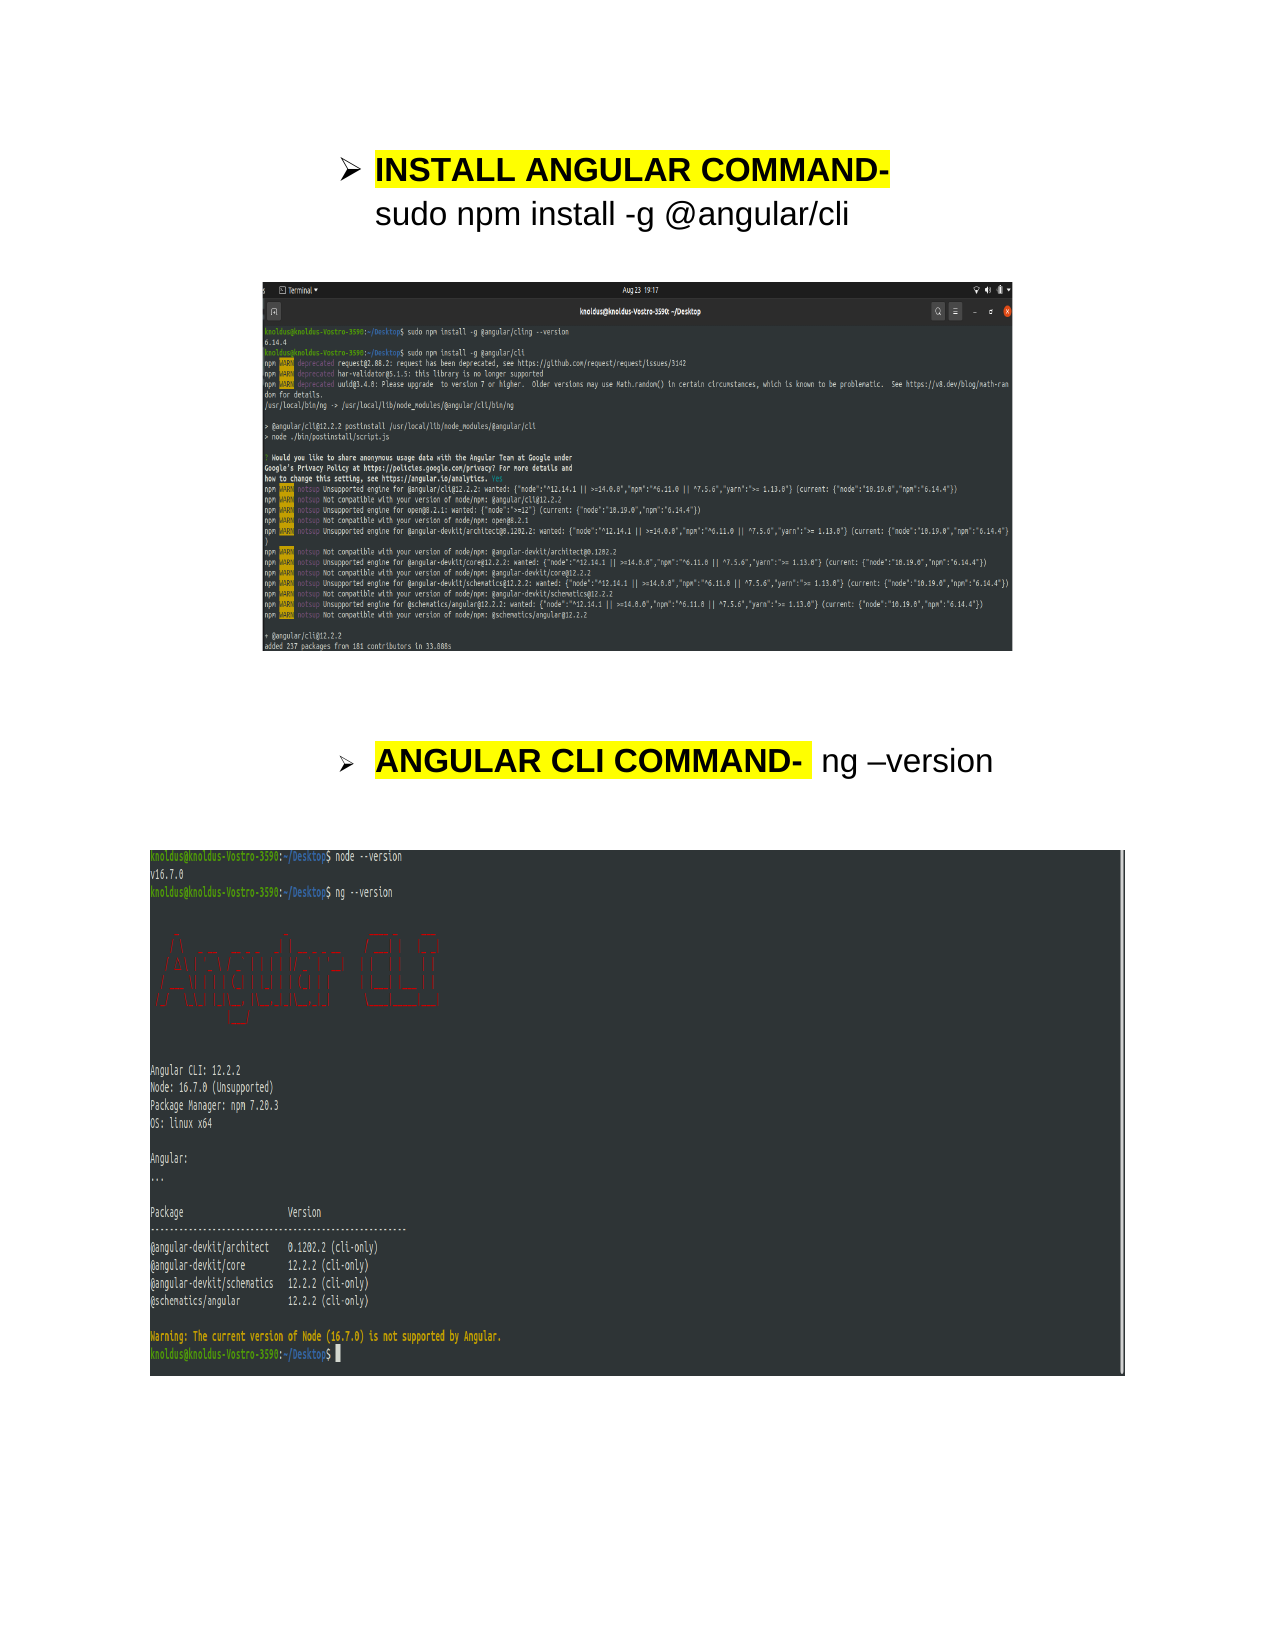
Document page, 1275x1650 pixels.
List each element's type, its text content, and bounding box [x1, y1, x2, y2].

picture [262, 282, 1013, 651]
picture [150, 850, 1125, 1376]
list sudo npm install -g @angular/cli [375, 194, 1125, 233]
list ANGULAR CLI COMMAND- ng –version [337, 741, 1125, 779]
list INSTALL ANGULAR COMMAND- [337, 150, 1125, 188]
